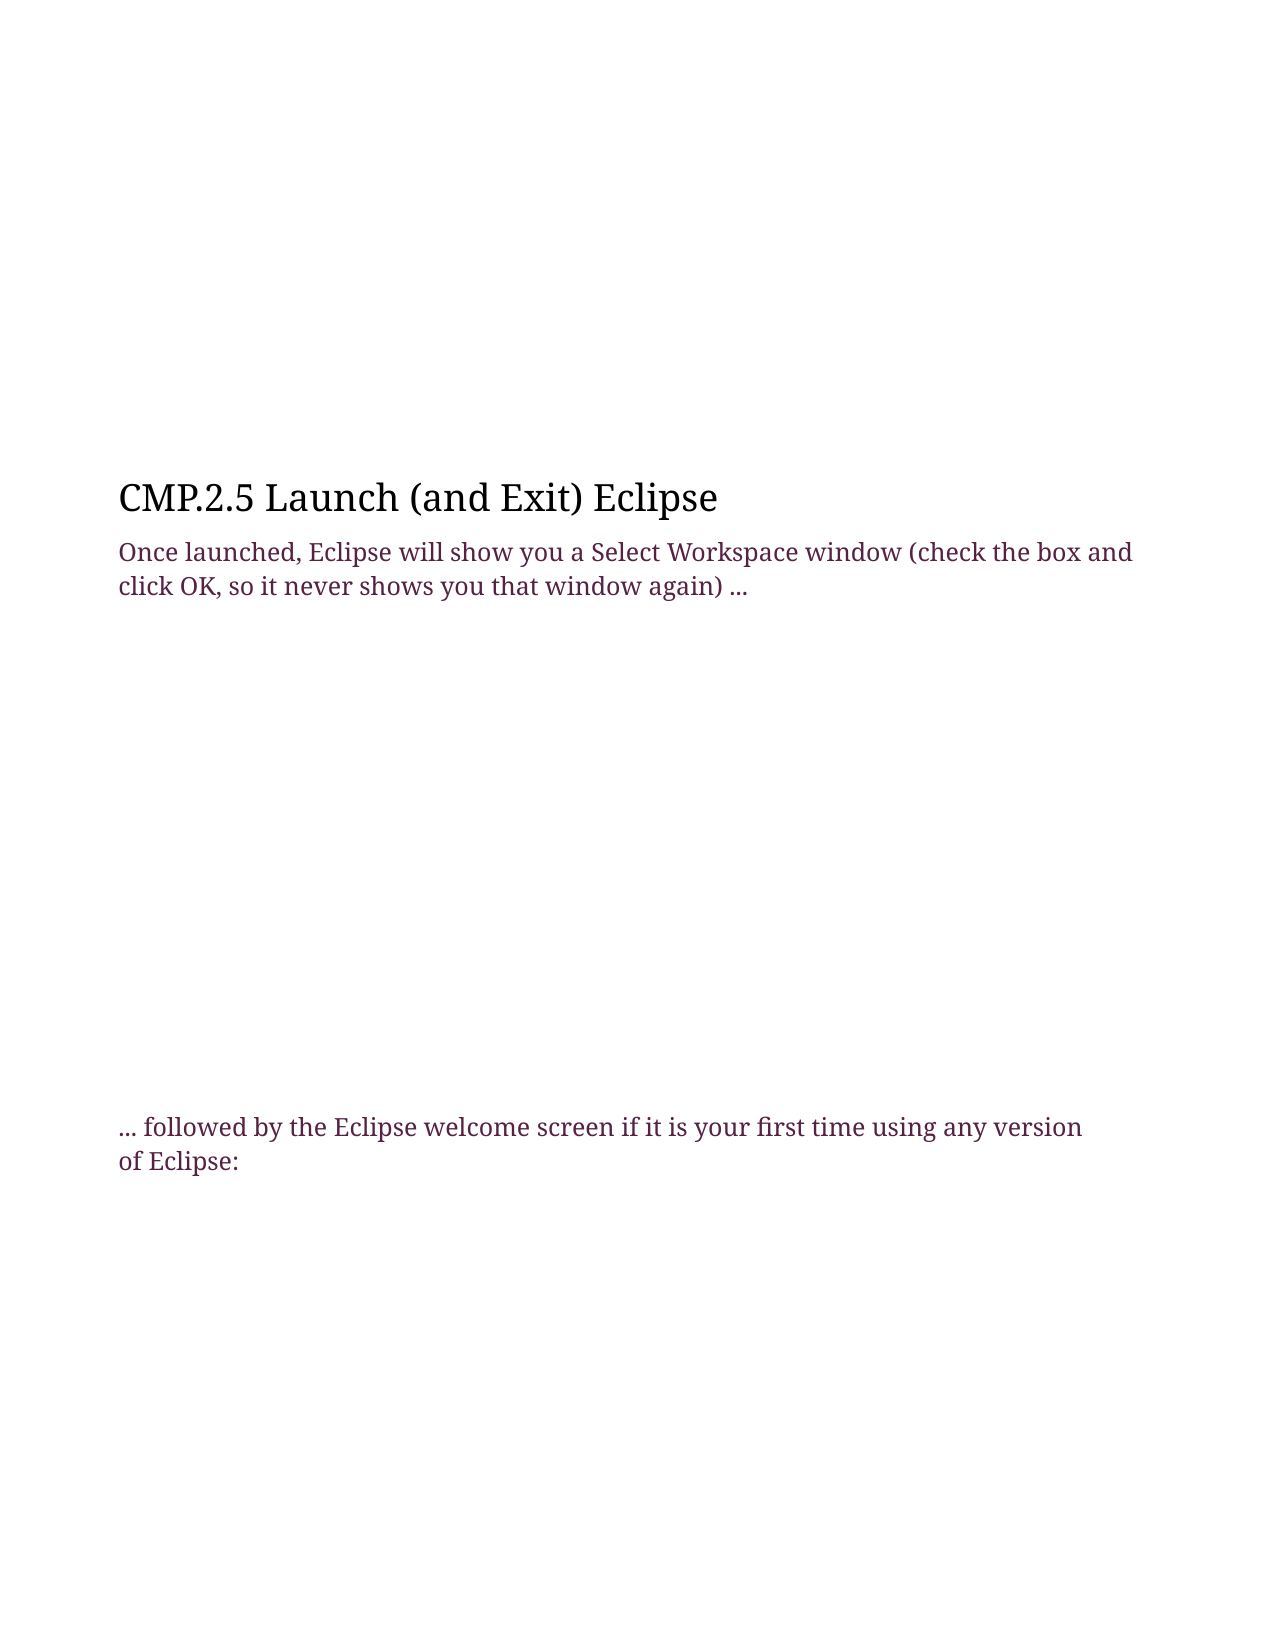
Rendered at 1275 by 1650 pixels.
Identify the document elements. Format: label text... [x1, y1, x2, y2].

text ... followed by the Eclipse welcome screen if it is your first time using any version of Eclipse: [118, 1109, 1157, 1177]
subtitle CMP.2.5 Launch (and Exit) Eclipse [118, 471, 1157, 522]
text Once launched, Eclipse will show you a Select Workspace window (check the box and click OK, so it never shows you that window again) ... [118, 535, 1157, 603]
